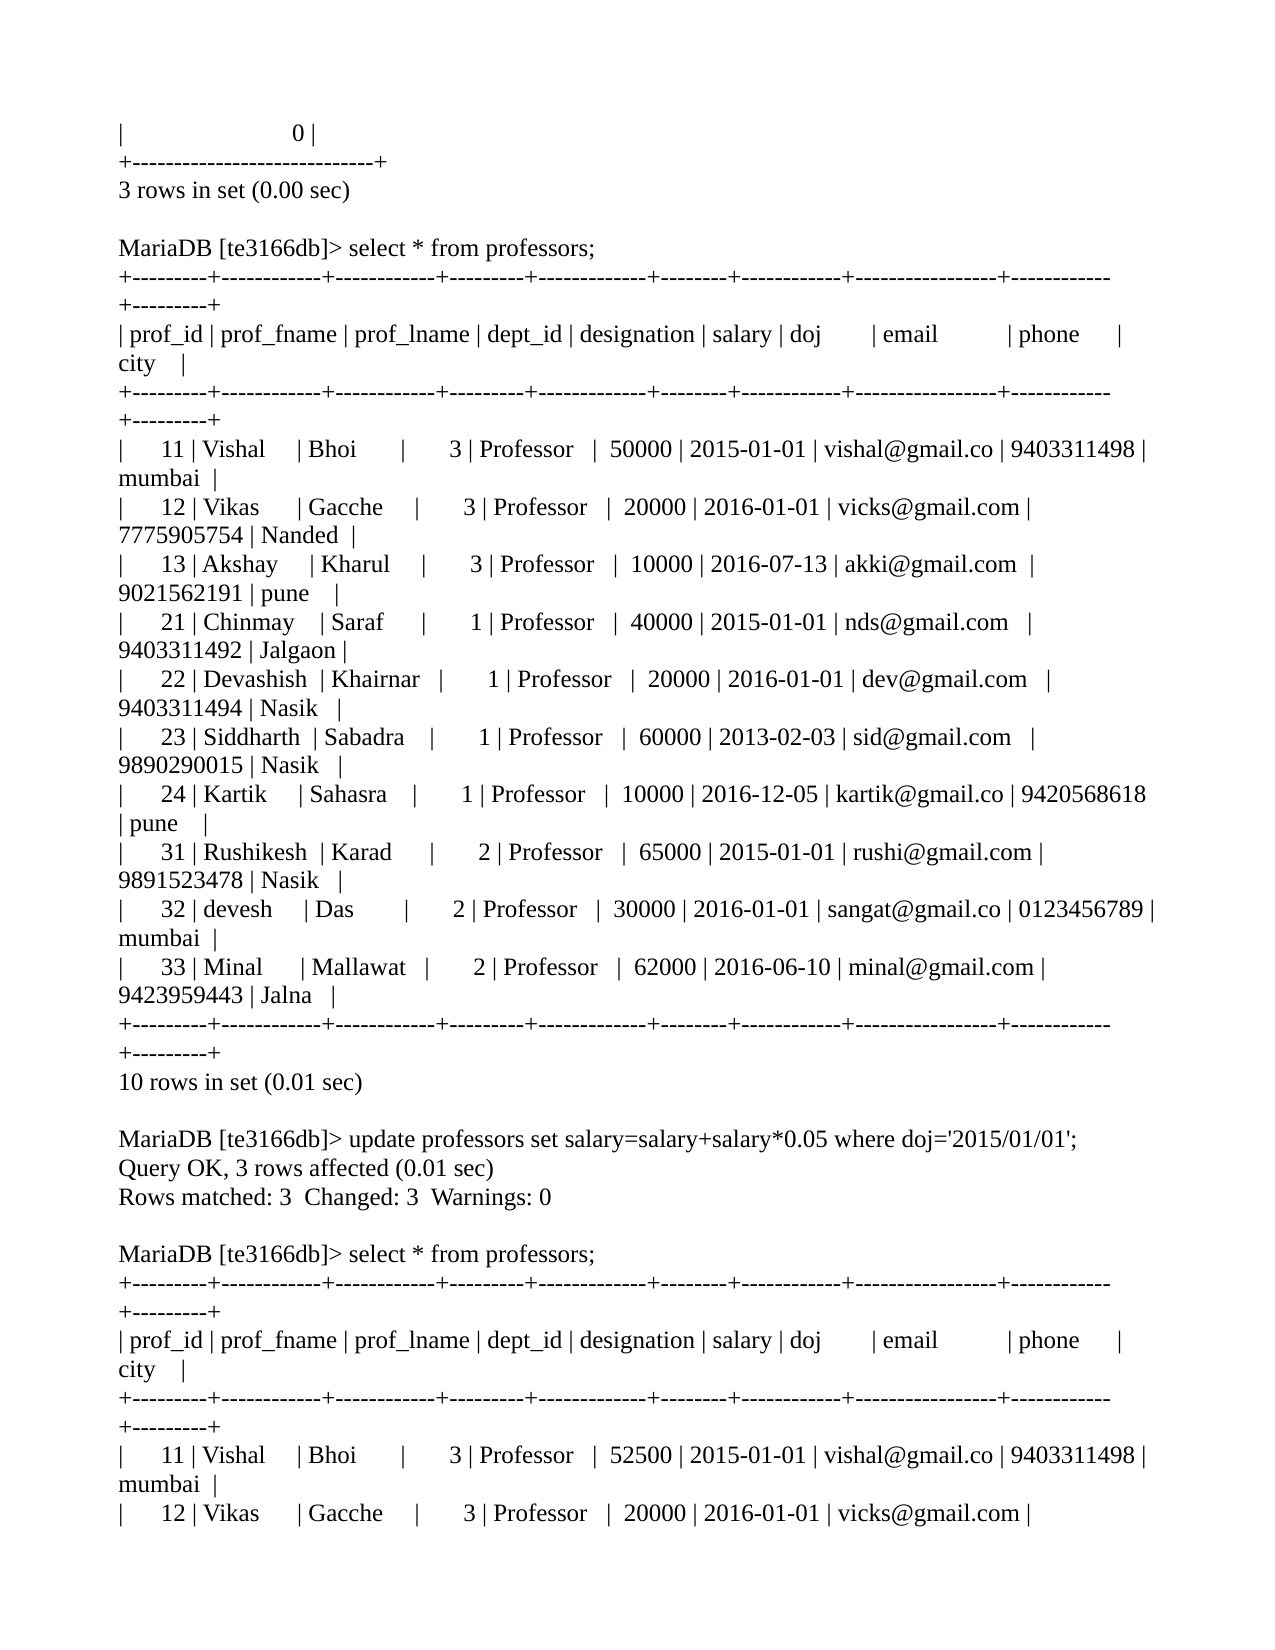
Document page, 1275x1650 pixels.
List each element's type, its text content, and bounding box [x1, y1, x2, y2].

text | 11 | Vishal | Bhoi | 3 | Professor | 52500 | 2015-01-01 | vishal@gmail.co | 9403311498 | mumbai | [118, 1441, 1157, 1498]
text MariaDB [te3166db]> select * from professors; [118, 233, 1157, 262]
text | 22 | Devashish | Khairnar | 1 | Professor | 20000 | 2016-01-01 | dev@gmail.com | 9403311494 | Nasik | [118, 664, 1157, 722]
text | 0 | [118, 118, 1157, 147]
text 3 rows in set (0.00 sec) [118, 176, 1157, 204]
text | prof_id | prof_fname | prof_lname | dept_id | designation | salary | doj | email | phone | city | [118, 1326, 1157, 1383]
text +---------+------------+------------+---------+-------------+--------+------------+-----------------+------------+---------+ [118, 1268, 1157, 1326]
text +---------+------------+------------+---------+-------------+--------+------------+-----------------+------------+---------+ [118, 377, 1157, 434]
text +---------+------------+------------+---------+-------------+--------+------------+-----------------+------------+---------+ [118, 1009, 1157, 1067]
text | 21 | Chinmay | Saraf | 1 | Professor | 40000 | 2015-01-01 | nds@gmail.com | 9403311492 | Jalgaon | [118, 607, 1157, 664]
text | 33 | Minal | Mallawat | 2 | Professor | 62000 | 2016-06-10 | minal@gmail.com | 9423959443 | Jalna | [118, 952, 1157, 1009]
text | 31 | Rushikesh | Karad | 2 | Professor | 65000 | 2015-01-01 | rushi@gmail.com | 9891523478 | Nasik | [118, 837, 1157, 894]
text | 24 | Kartik | Sahasra | 1 | Professor | 10000 | 2016-12-05 | kartik@gmail.co | 9420568618 | pune | [118, 779, 1157, 837]
text +---------+------------+------------+---------+-------------+--------+------------+-----------------+------------+---------+ [118, 1383, 1157, 1441]
text MariaDB [te3166db]> update professors set salary=salary+salary*0.05 where doj='2015/01/01'; [118, 1124, 1157, 1153]
text | 23 | Siddharth | Sabadra | 1 | Professor | 60000 | 2013-02-03 | sid@gmail.com | 9890290015 | Nasik | [118, 722, 1157, 779]
text +-----------------------------+ [118, 147, 1157, 176]
text | 12 | Vikas | Gacche | 3 | Professor | 20000 | 2016-01-01 | vicks@gmail.com | [118, 1498, 1157, 1527]
text Query OK, 3 rows affected (0.01 sec) [118, 1153, 1157, 1182]
text +---------+------------+------------+---------+-------------+--------+------------+-----------------+------------+---------+ [118, 262, 1157, 319]
text 10 rows in set (0.01 sec) [118, 1067, 1157, 1096]
text | 13 | Akshay | Kharul | 3 | Professor | 10000 | 2016-07-13 | akki@gmail.com | 9021562191 | pune | [118, 549, 1157, 607]
text Rows matched: 3 Changed: 3 Warnings: 0 [118, 1182, 1157, 1211]
text | 11 | Vishal | Bhoi | 3 | Professor | 50000 | 2015-01-01 | vishal@gmail.co | 9403311498 | mumbai | [118, 434, 1157, 492]
text MariaDB [te3166db]> select * from professors; [118, 1239, 1157, 1268]
text | 32 | devesh | Das | 2 | Professor | 30000 | 2016-01-01 | sangat@gmail.co | 0123456789 | mumbai | [118, 894, 1157, 952]
text | prof_id | prof_fname | prof_lname | dept_id | designation | salary | doj | email | phone | city | [118, 319, 1157, 377]
text | 12 | Vikas | Gacche | 3 | Professor | 20000 | 2016-01-01 | vicks@gmail.com | 7775905754 | Nanded | [118, 492, 1157, 549]
